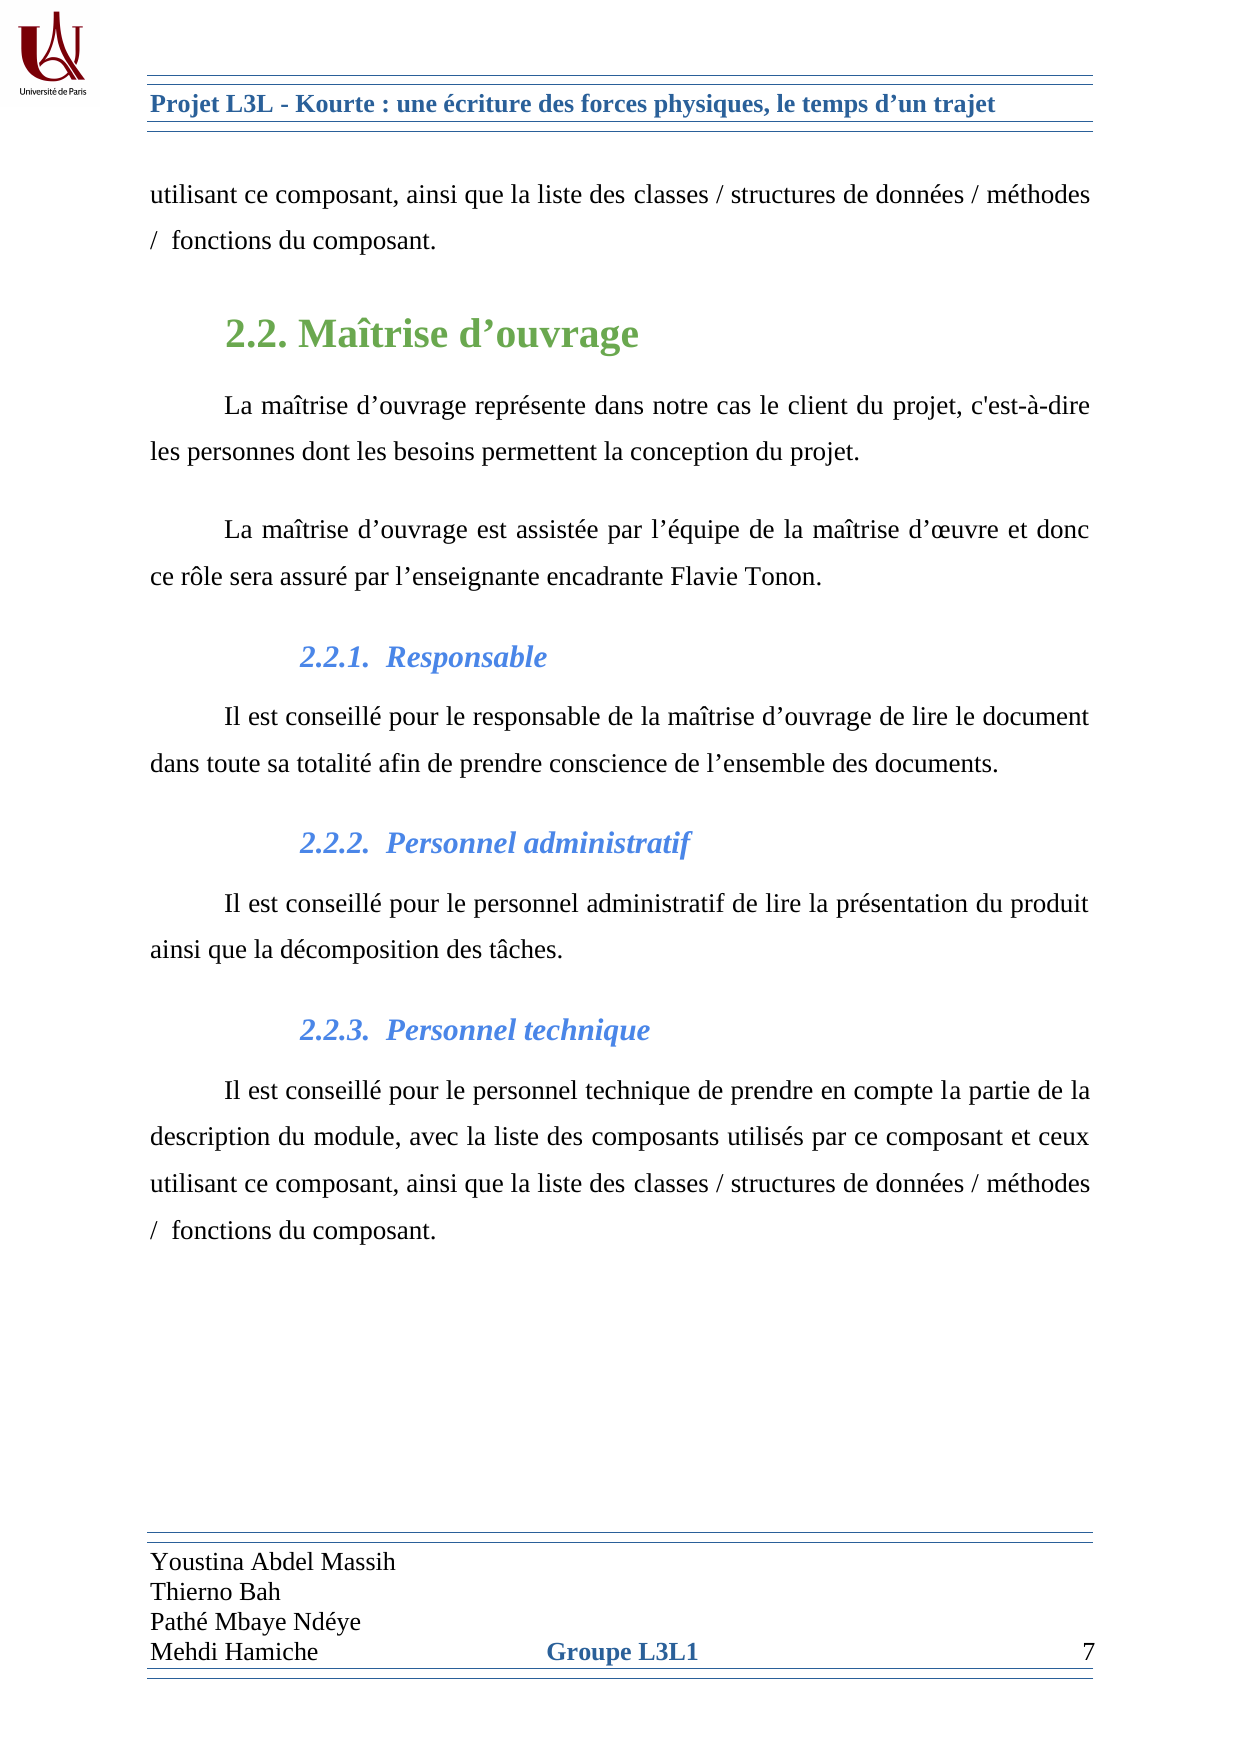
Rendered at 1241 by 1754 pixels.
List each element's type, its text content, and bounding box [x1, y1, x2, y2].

picture [0, 0, 101, 107]
text La maîtrise d’ouvrage représente dans notre cas le client du projet, c'est-à-dire les personnes dont les besoins permettent la conception du projet. [150, 389, 1090, 467]
text utilisant ce composant, ainsi que la liste des classes / structures de données / méthodes / fonctions du composant. [150, 178, 1090, 256]
subtitle 2.2.1. Responsable [225, 638, 1090, 674]
subtitle 2.2. Maîtrise d’ouvrage [150, 309, 1090, 357]
subtitle 2.2.3. Personnel technique [225, 1012, 1090, 1047]
text La maîtrise d’ouvrage est assistée par l’équipe de la maîtrise d’œuvre et donc ce rôle sera assuré par l’enseignante encadrante Flavie Tonon. [150, 513, 1090, 591]
subtitle 2.2.2. Personnel administratif [225, 825, 1090, 861]
text Il est conseillé pour le responsable de la maîtrise d’ouvrage de lire le document dans toute sa totalité afin de prendre conscience de l’ensemble des documents. [150, 700, 1090, 778]
text Il est conseillé pour le personnel administratif de lire la présentation du produit ainsi que la décomposition des tâches. [150, 887, 1090, 965]
text Il est conseillé pour le personnel technique de prendre en compte la partie de la description du module, avec la liste des composants utilisés par ce composant et ceux utilisant ce composant, ainsi que la liste des classes / structures de données / méthodes / fonctions du composant. [150, 1074, 1090, 1245]
